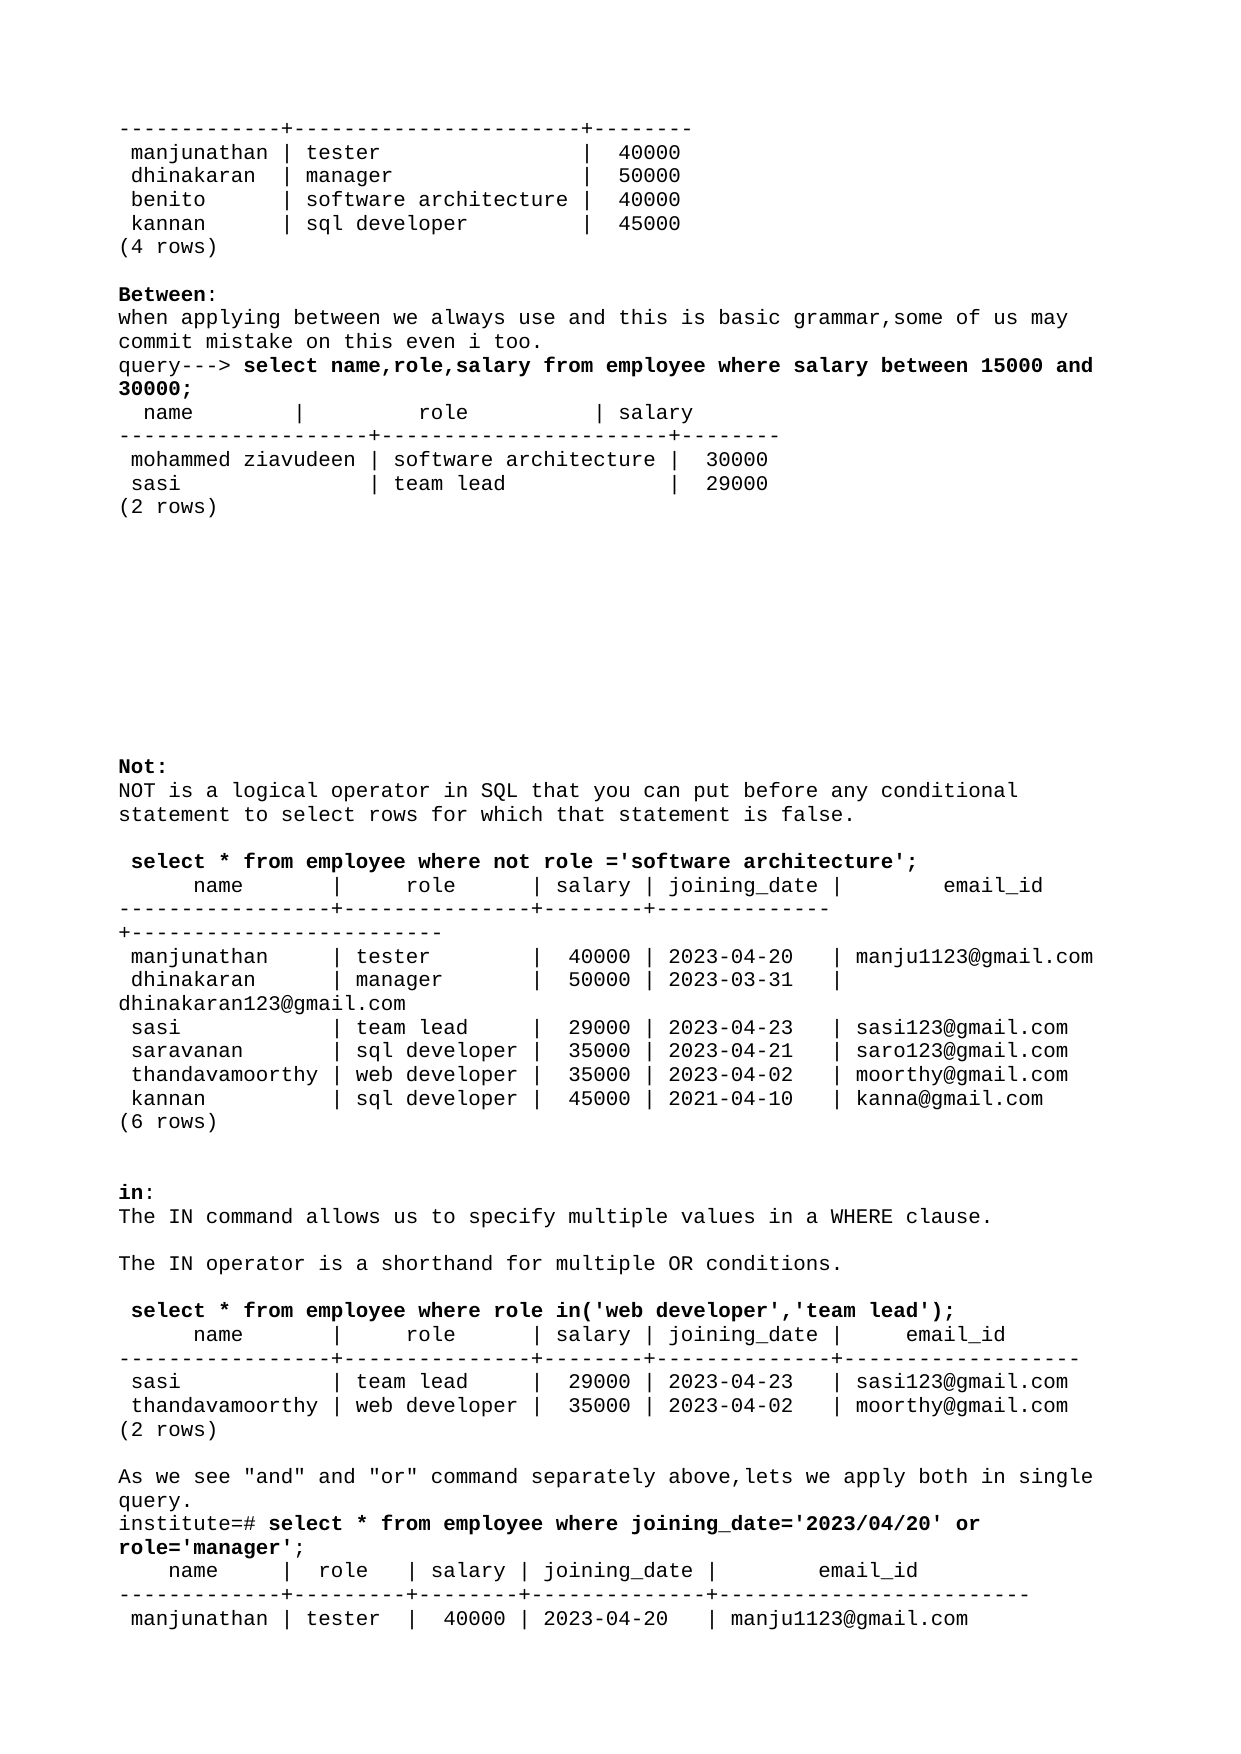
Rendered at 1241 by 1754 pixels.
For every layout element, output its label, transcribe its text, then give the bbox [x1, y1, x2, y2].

text when applying between we always use and this is basic grammar,some of us may commit mistake on this even i too. [118, 307, 1122, 354]
text manjunathan | tester | 40000 | 2023-04-20 | manju1123@gmail.com [118, 946, 1122, 969]
text sasi | team lead | 29000 | 2023-04-23 | sasi123@gmail.com [118, 1017, 1122, 1040]
text (4 rows) [118, 236, 1122, 260]
text -----------------+---------------+--------+--------------+------------------- [118, 1348, 1122, 1371]
text -------------+---------+--------+--------------+------------------------- [118, 1584, 1122, 1608]
text dhinakaran | manager | 50000 [118, 165, 1122, 189]
text select * from employee where role in('web developer','team lead'); [118, 1300, 1122, 1324]
text sasi | team lead | 29000 | 2023-04-23 | sasi123@gmail.com [118, 1371, 1122, 1395]
text kannan | sql developer | 45000 | 2021-04-10 | kanna@gmail.com [118, 1088, 1122, 1111]
text manjunathan | tester | 40000 | 2023-04-20 | manju1123@gmail.com [118, 1608, 1122, 1631]
text mohammed ziavudeen | software architecture | 30000 [118, 449, 1122, 473]
text query---> select name,role,salary from employee where salary between 15000 and 30000; [118, 354, 1122, 402]
text kannan | sql developer | 45000 [118, 213, 1122, 236]
text institute=# select * from employee where joining_date='2023/04/20' or role='manager'; [118, 1513, 1122, 1561]
text As we see "and" and "or" command separately above,lets we apply both in single query. [118, 1466, 1122, 1513]
text Between: [118, 284, 1122, 307]
text name | role | salary [118, 402, 1122, 426]
text sasi | team lead | 29000 [118, 473, 1122, 496]
text NOT is a logical operator in SQL that you can put before any conditional statement to select rows for which that statement is false. [118, 780, 1122, 827]
text -------------+-----------------------+-------- [118, 118, 1122, 142]
text saravanan | sql developer | 35000 | 2023-04-21 | saro123@gmail.com [118, 1040, 1122, 1064]
text dhinakaran | manager | 50000 | 2023-03-31 | dhinakaran123@gmail.com [118, 969, 1122, 1017]
text The IN command allows us to specify multiple values in a WHERE clause. [118, 1206, 1122, 1229]
text thandavamoorthy | web developer | 35000 | 2023-04-02 | moorthy@gmail.com [118, 1064, 1122, 1088]
text (6 rows) [118, 1111, 1122, 1135]
text (2 rows) [118, 496, 1122, 520]
text The IN operator is a shorthand for multiple OR conditions. [118, 1253, 1122, 1277]
text manjunathan | tester | 40000 [118, 142, 1122, 165]
text select * from employee where not role ='software architecture'; [118, 851, 1122, 875]
text name | role | salary | joining_date | email_id [118, 1324, 1122, 1348]
text in: [118, 1182, 1122, 1206]
text (2 rows) [118, 1419, 1122, 1442]
text name | role | salary | joining_date | email_id [118, 875, 1122, 898]
text name | role | salary | joining_date | email_id [118, 1561, 1122, 1584]
text --------------------+-----------------------+-------- [118, 426, 1122, 449]
text thandavamoorthy | web developer | 35000 | 2023-04-02 | moorthy@gmail.com [118, 1395, 1122, 1419]
text benito | software architecture | 40000 [118, 189, 1122, 213]
text Not: [118, 757, 1122, 780]
text -----------------+---------------+--------+--------------+------------------------- [118, 898, 1122, 946]
